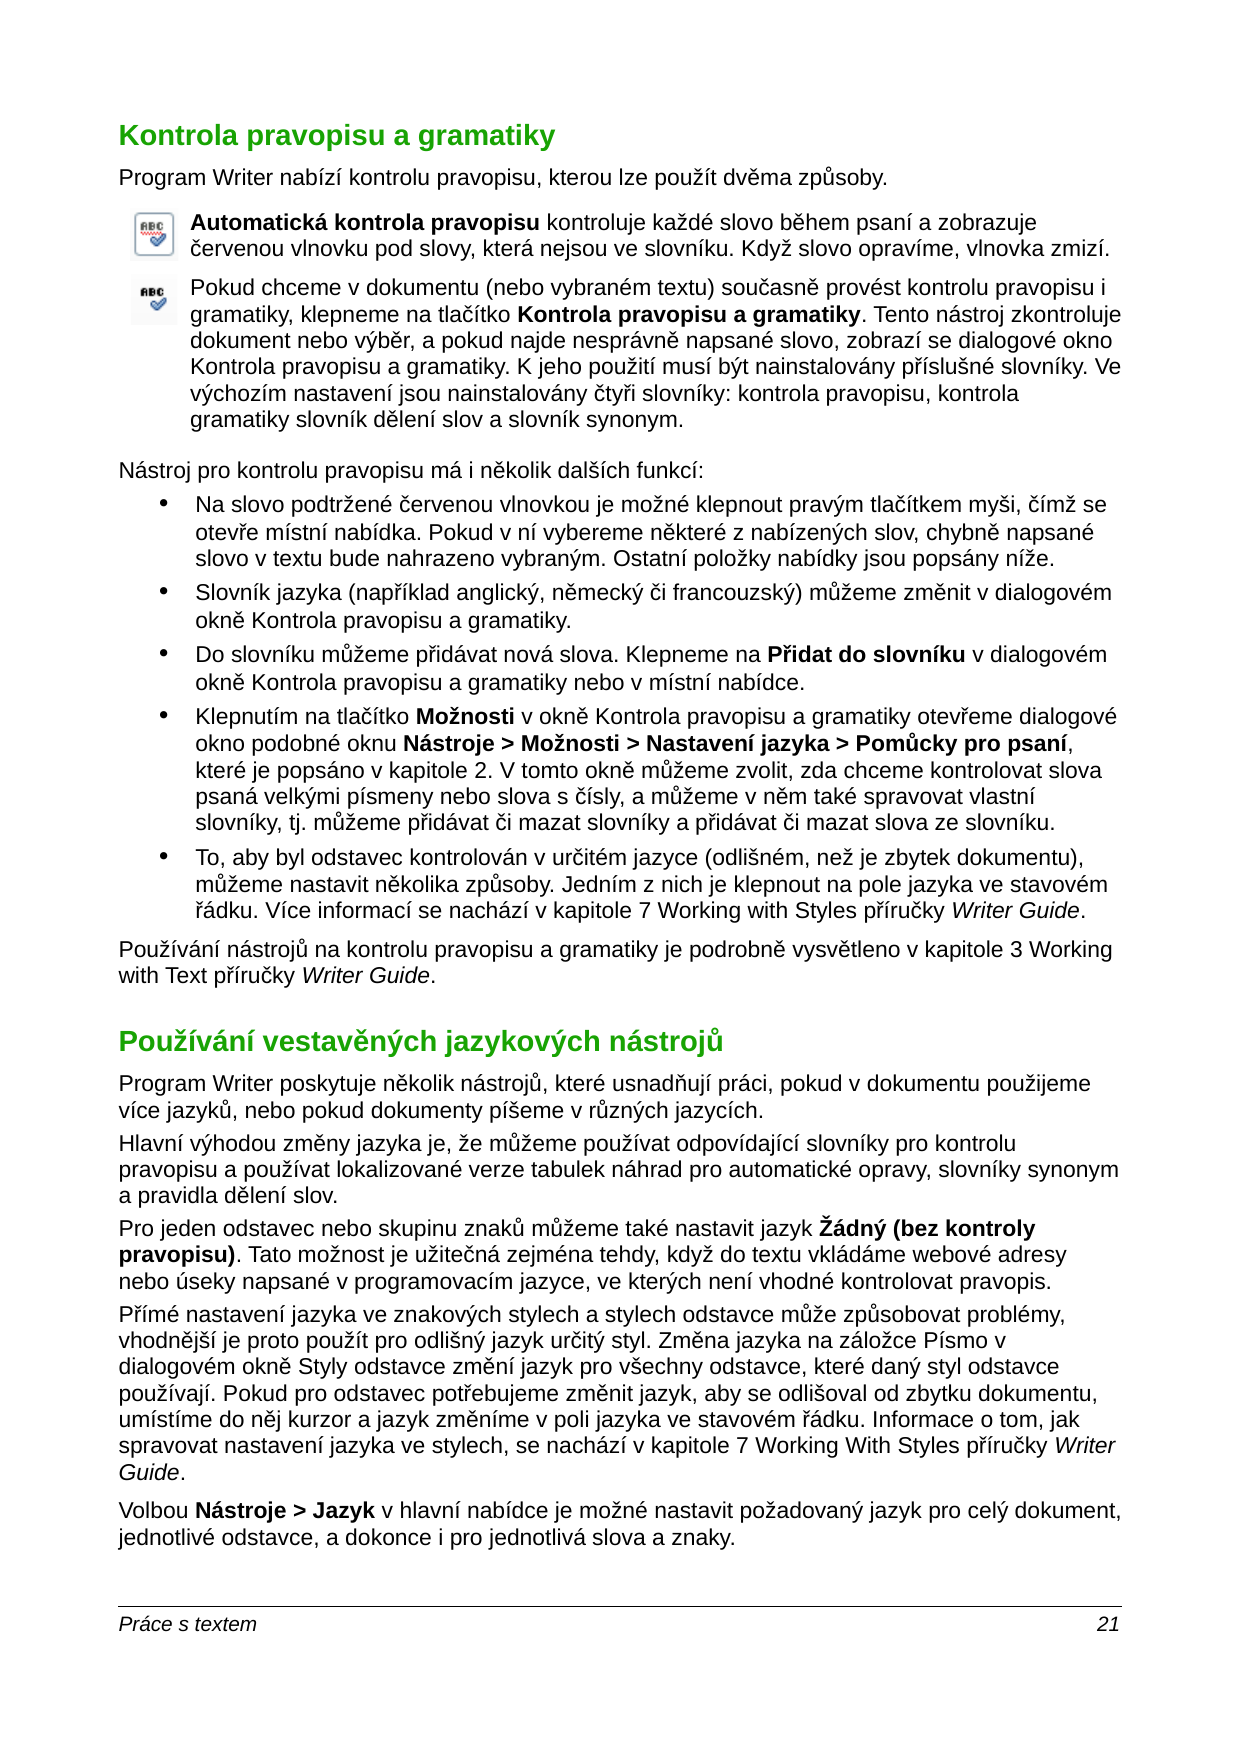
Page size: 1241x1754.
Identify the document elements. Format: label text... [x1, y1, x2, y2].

subtitle Používání vestavěných jazykových nástrojů [118, 1024, 1122, 1058]
subtitle Kontrola pravopisu a gramatiky [118, 118, 1122, 152]
list Hlavní výhodou změny jazyka je, že můžeme používat odpovídající slovníky pro kontrolu pravopisu a používat lokalizované verze tabulek náhrad pro automatické opravy, slovníky synonym a pravidla dělení slov. [118, 1129, 1122, 1208]
table_header [118, 209, 190, 274]
list Na slovo podtržené červenou vlnovkou je možné klepnout pravým tlačítkem myši, čímž se otevře místní nabídka. Pokud v ní vybereme některé z nabízených slov, chybně napsané slovo v textu bude nahrazeno vybraným. Ostatní položky nabídky jsou popsány níže. [156, 489, 1122, 571]
list Program Writer poskytuje několik nástrojů, které usnadňují práci, pokud v dokumentu použijeme více jazyků, nebo pokud dokumenty píšeme v různých jazycích. [118, 1070, 1122, 1123]
list To, aby byl odstavec kontrolován v určitém jazyce (odlišném, než je zbytek dokumentu), můžeme nastavit několika způsoby. Jedním z nich je klepnout na pole jazyka ve stavovém řádku. Více informací se nachází v kapitole 7 Working with Styles příručky Writer Guide. [156, 842, 1122, 924]
picture [130, 274, 178, 325]
list Pro jeden odstavec nebo skupinu znaků můžeme také nastavit jazyk Žádný (bez kontroly pravopisu). Tato možnost je užitečná zejména tehdy, když do textu vkládáme webové adresy nebo úseky napsané v programovacím jazyce, ve kterých není vhodné kontrolovat pravopis. [118, 1215, 1122, 1294]
text Program Writer nabízí kontrolu pravopisu, kterou lze použít dvěma způsoby. [118, 164, 1122, 191]
table_header Automatická kontrola pravopisu kontroluje každé slovo během psaní a zobrazuje červenou vlnovku pod slovy, která nejsou ve slovníku. Když slovo opravíme, vlnovka zmizí. [190, 209, 1122, 274]
picture [130, 208, 179, 261]
text Přímé nastavení jazyka ve znakových stylech a stylech odstavce může způsobovat problémy, vhodnější je proto použít pro odlišný jazyk určitý styl. Změna jazyka na záložce Písmo v dialogovém okně Styly odstavce změní jazyk pro všechny odstavce, které daný styl odstavce používají. Pokud pro odstavec potřebujeme změnit jazyk, aby se odlišoval od zbytku dokumentu, umístíme do něj kurzor a jazyk změníme v poli jazyka ve stavovém řádku. Informace o tom, jak spravovat nastavení jazyka ve stylech, se nachází v kapitole 7 Working With Styles příručky Writer Guide. [118, 1301, 1122, 1485]
text Používání nástrojů na kontrolu pravopisu a gramatiky je podrobně vysvětleno v kapitole 3 Working with Text příručky Writer Guide. [118, 936, 1122, 989]
table_cell [118, 274, 190, 445]
list Slovník jazyka (například anglický, německý či francouzský) můžeme změnit v dialogovém okně Kontrola pravopisu a gramatiky. [156, 577, 1122, 633]
list Do slovníku můžeme přidávat nová slova. Klepneme na Přidat do slovníku v dialogovém okně Kontrola pravopisu a gramatiky nebo v místní nabídce. [156, 639, 1122, 695]
list Klepnutím na tlačítko Možnosti v okně Kontrola pravopisu a gramatiky otevřeme dialogové okno podobné oknu Nástroje > Možnosti > Nastavení jazyka > Pomůcky pro psaní, které je popsáno v kapitole 2. V tomto okně můžeme zvolit, zda chceme kontrolovat slova psaná velkými písmeny nebo slova s ​​čísly, a můžeme v něm také spravovat vlastní slovníky, tj. můžeme přidávat či mazat slovníky a přidávat či mazat slova ze slovníku. [156, 701, 1122, 836]
table_cell Pokud chceme v dokumentu (nebo vybraném textu) současně provést kontrolu pravopisu i gramatiky, klepneme na tlačítko Kontrola pravopisu a gramatiky. Tento nástroj zkontroluje dokument nebo výběr, a pokud najde nesprávně napsané slovo, zobrazí se dialogové okno Kontrola pravopisu a gramatiky. K jeho použití musí být nainstalovány příslušné slovníky. Ve výchozím nastavení jsou nainstalovány čtyři slovníky: kontrola pravopisu, kontrola gramatiky slovník dělení slov a slovník synonym. [190, 274, 1122, 445]
text Volbou Nástroje > Jazyk v hlavní nabídce je možné nastavit požadovaný jazyk pro celý dokument, jednotlivé odstavce, a dokonce i pro jednotlivá slova a znaky. [118, 1497, 1122, 1550]
list Nástroj pro kontrolu pravopisu má i několik dalších funkcí: [118, 457, 1122, 483]
